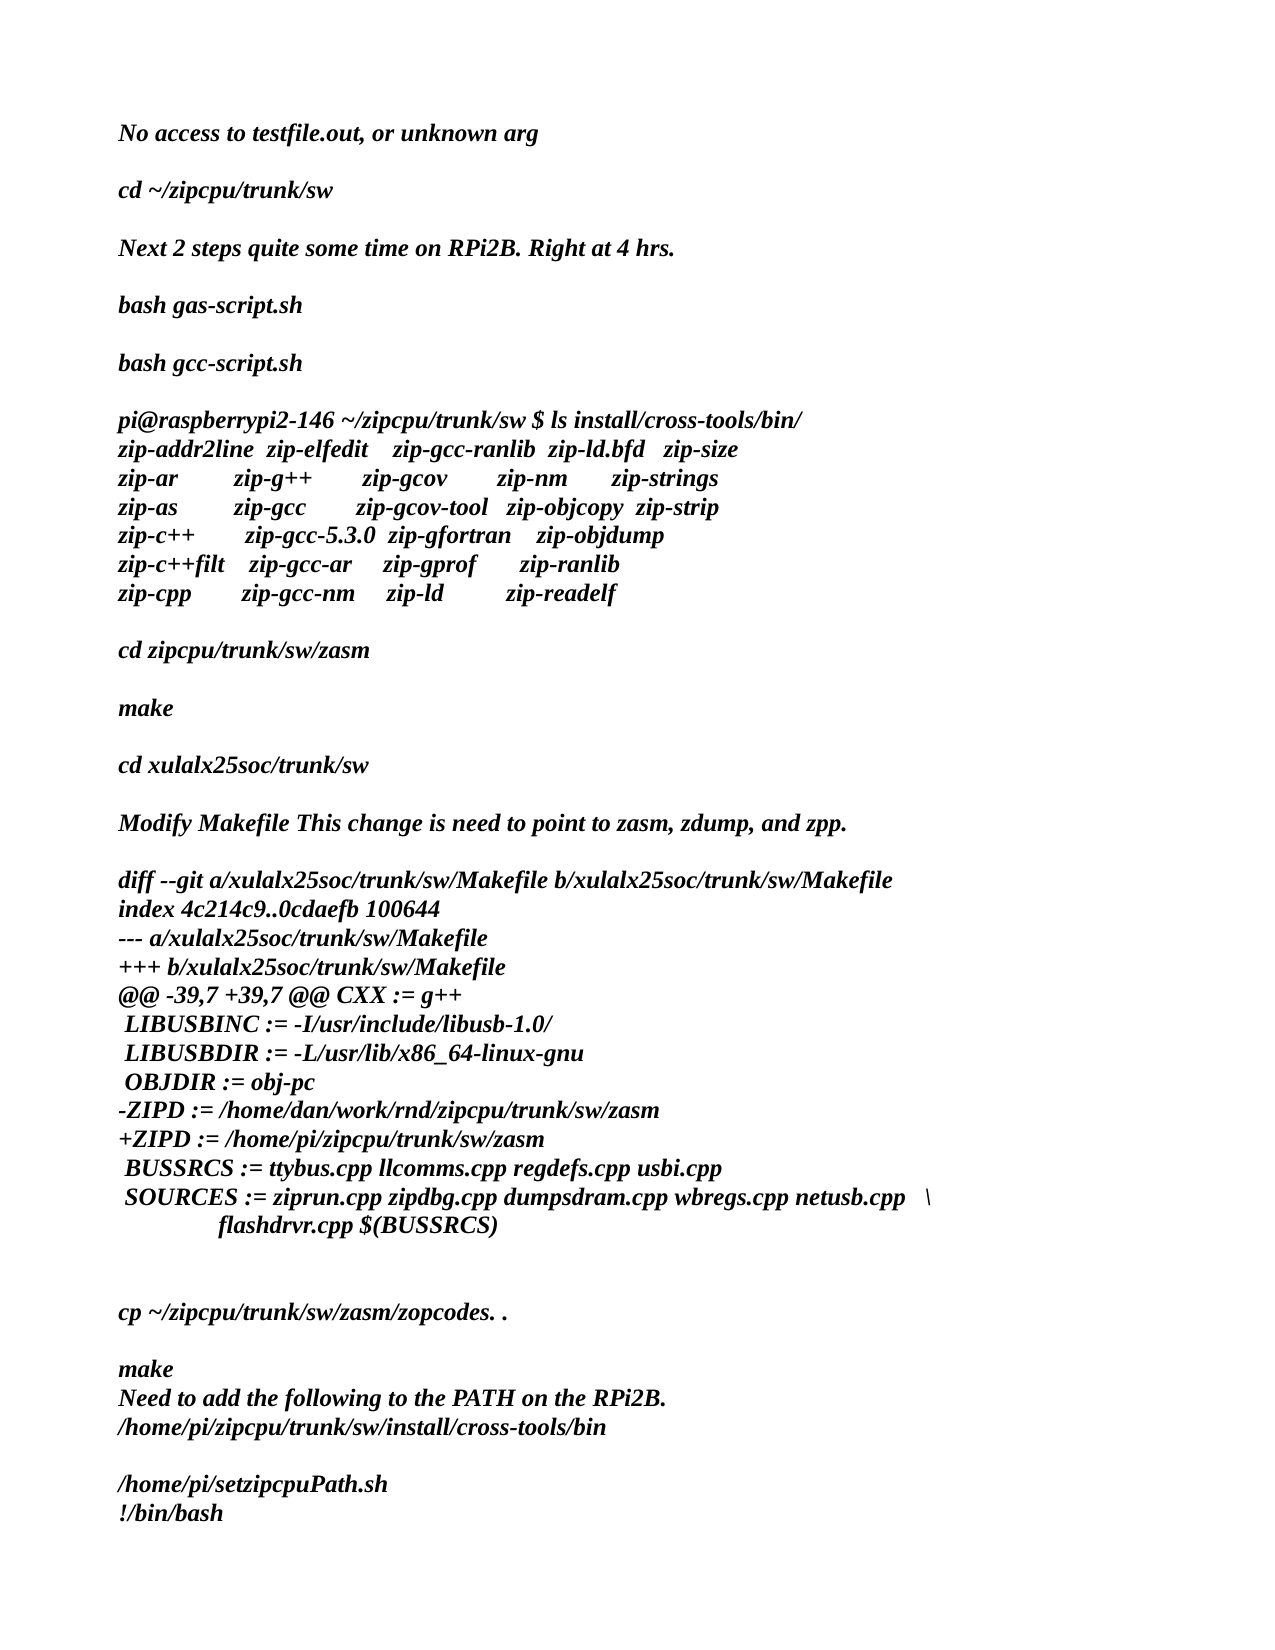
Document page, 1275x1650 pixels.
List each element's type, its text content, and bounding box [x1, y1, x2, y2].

text @@ -39,7 +39,7 @@ CXX := g++ [118, 981, 1157, 1009]
text zip-as zip-gcc zip-gcov-tool zip-objcopy zip-strip [118, 492, 1157, 521]
text Next 2 steps quite some time on RPi2B. Right at 4 hrs. [118, 233, 1157, 262]
text make [118, 1354, 1157, 1383]
text flashdrvr.cpp $(BUSSRCS) [118, 1211, 1157, 1239]
text cd ~/zipcpu/trunk/sw [118, 176, 1157, 204]
text /home/pi/zipcpu/trunk/sw/install/cross-tools/bin [118, 1412, 1157, 1441]
text LIBUSBINC := -I/usr/include/libusb-1.0/ [118, 1009, 1157, 1038]
text Need to add the following to the PATH on the RPi2B. [118, 1383, 1157, 1412]
text bash gas-script.sh [118, 291, 1157, 319]
text OBJDIR := obj-pc [118, 1067, 1157, 1096]
text LIBUSBDIR := -L/usr/lib/x86_64-linux-gnu [118, 1038, 1157, 1067]
text -ZIPD := /home/dan/work/rnd/zipcpu/trunk/sw/zasm [118, 1096, 1157, 1124]
text +++ b/xulalx25soc/trunk/sw/Makefile [118, 952, 1157, 981]
text SOURCES := ziprun.cpp zipdbg.cpp dumpsdram.cpp wbregs.cpp netusb.cpp \ [118, 1182, 1157, 1211]
text BUSSRCS := ttybus.cpp llcomms.cpp regdefs.cpp usbi.cpp [118, 1153, 1157, 1182]
text No access to testfile.out, or unknown arg [118, 118, 1157, 147]
text zip-cpp zip-gcc-nm zip-ld zip-readelf [118, 578, 1157, 607]
text zip-c++filt zip-gcc-ar zip-gprof zip-ranlib [118, 549, 1157, 578]
text index 4c214c9..0cdaefb 100644 [118, 894, 1157, 923]
text !/bin/bash [118, 1498, 1157, 1527]
text cp ~/zipcpu/trunk/sw/zasm/zopcodes. . [118, 1297, 1157, 1326]
text diff --git a/xulalx25soc/trunk/sw/Makefile b/xulalx25soc/trunk/sw/Makefile [118, 866, 1157, 894]
text /home/pi/setzipcpuPath.sh [118, 1469, 1157, 1498]
text zip-addr2line zip-elfedit zip-gcc-ranlib zip-ld.bfd zip-size [118, 434, 1157, 463]
text cd zipcpu/trunk/sw/zasm [118, 636, 1157, 664]
text Modify Makefile This change is need to point to zasm, zdump, and zpp. [118, 808, 1157, 837]
text zip-c++ zip-gcc-5.3.0 zip-gfortran zip-objdump [118, 521, 1157, 549]
text cd xulalx25soc/trunk/sw [118, 751, 1157, 779]
text zip-ar zip-g++ zip-gcov zip-nm zip-strings [118, 463, 1157, 492]
text make [118, 693, 1157, 722]
text --- a/xulalx25soc/trunk/sw/Makefile [118, 923, 1157, 952]
text pi@raspberrypi2-146 ~/zipcpu/trunk/sw $ ls install/cross-tools/bin/ [118, 406, 1157, 434]
text bash gcc-script.sh [118, 348, 1157, 377]
text +ZIPD := /home/pi/zipcpu/trunk/sw/zasm [118, 1124, 1157, 1153]
